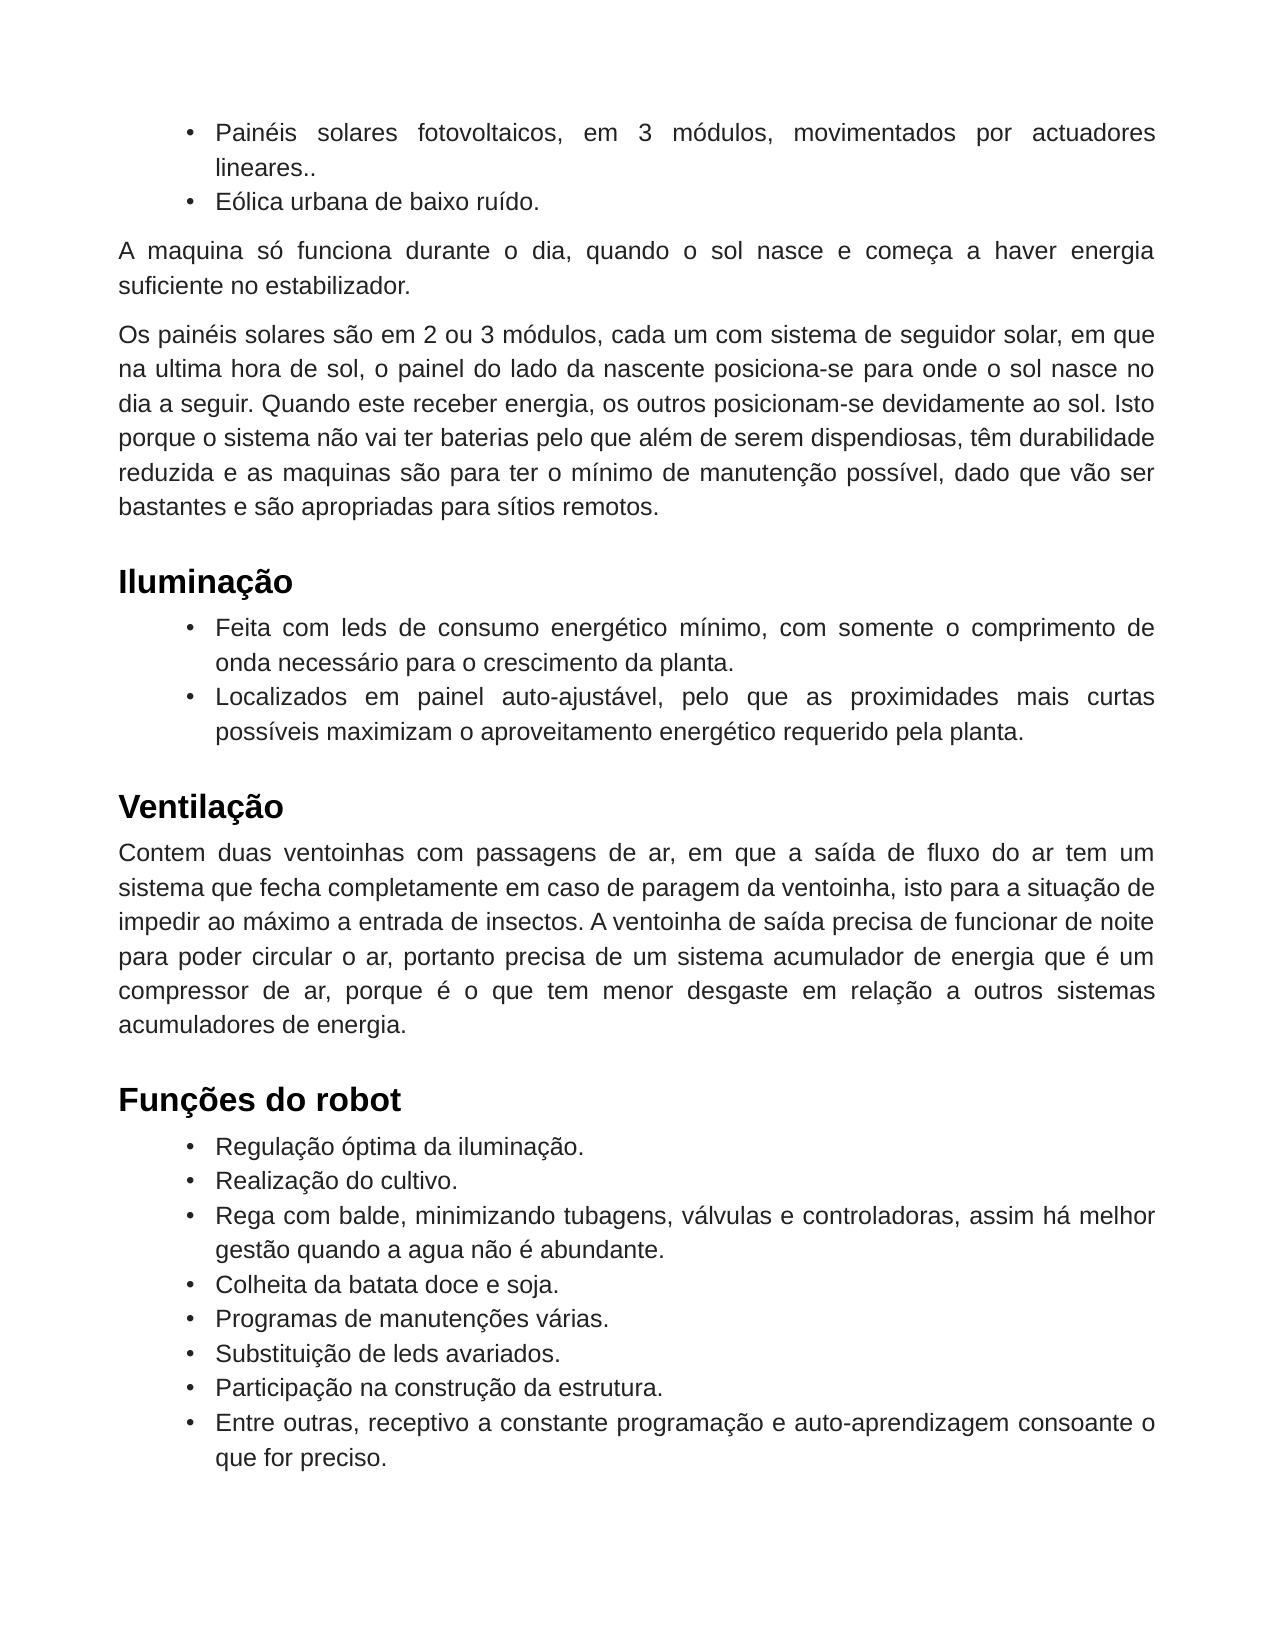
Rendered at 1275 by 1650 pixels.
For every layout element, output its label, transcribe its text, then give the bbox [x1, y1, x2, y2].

list Feita com leds de consumo energético mínimo, com somente o comprimento de onda necessário para o crescimento da planta. [186, 613, 1157, 677]
subtitle Ventilação [118, 787, 1157, 826]
subtitle Funções do robot [118, 1080, 1157, 1119]
text A maquina só funciona durante o dia, quando o sol nasce e começa a haver energia suficiente no estabilizador. [118, 236, 1157, 299]
list Programas de manutenções várias. [186, 1304, 1157, 1333]
subtitle Iluminação [118, 562, 1157, 601]
list Participação na construção da estrutura. [186, 1373, 1157, 1402]
list Painéis solares fotovoltaicos, em 3 módulos, movimentados por actuadores lineares.. [186, 118, 1157, 181]
text Contem duas ventoinhas com passagens de ar, em que a saída de fluxo do ar tem um sistema que fecha completamente em caso de paragem da ventoinha, isto para a situação de impedir ao máximo a entrada de insectos. A ventoinha de saída precisa de funcionar de noite para poder circular o ar, portanto precisa de um sistema acumulador de energia que é um compressor de ar, porque é o que tem menor desgaste em relação a outros sistemas acumuladores de energia. [118, 838, 1157, 1039]
list Localizados em painel auto-ajustável, pelo que as proximidades mais curtas possíveis maximizam o aproveitamento energético requerido pela planta. [186, 682, 1157, 746]
list Rega com balde, minimizando tubagens, válvulas e controladoras, assim há melhor gestão quando a agua não é abundante. [186, 1201, 1157, 1264]
list Colheita da batata doce e soja. [186, 1270, 1157, 1298]
text Os painéis solares são em 2 ou 3 módulos, cada um com sistema de seguidor solar, em que na ultima hora de sol, o painel do lado da nascente posiciona-se para onde o sol nasce no dia a seguir. Quando este receber energia, os outros posicionam-se devidamente ao sol. Isto porque o sistema não vai ter baterias pelo que além de serem dispendiosas, têm durabilidade reduzida e as maquinas são para ter o mínimo de manutenção possível, dado que vão ser bastantes e são apropriadas para sítios remotos. [118, 320, 1157, 521]
list Entre outras, receptivo a constante programação e auto-aprendizagem consoante o que for preciso. [186, 1408, 1157, 1471]
list Regulação óptima da iluminação. [186, 1131, 1157, 1160]
list Eólica urbana de baixo ruído. [186, 187, 1157, 216]
list Substituição de leds avariados. [186, 1339, 1157, 1368]
list Realização do cultivo. [186, 1166, 1157, 1195]
